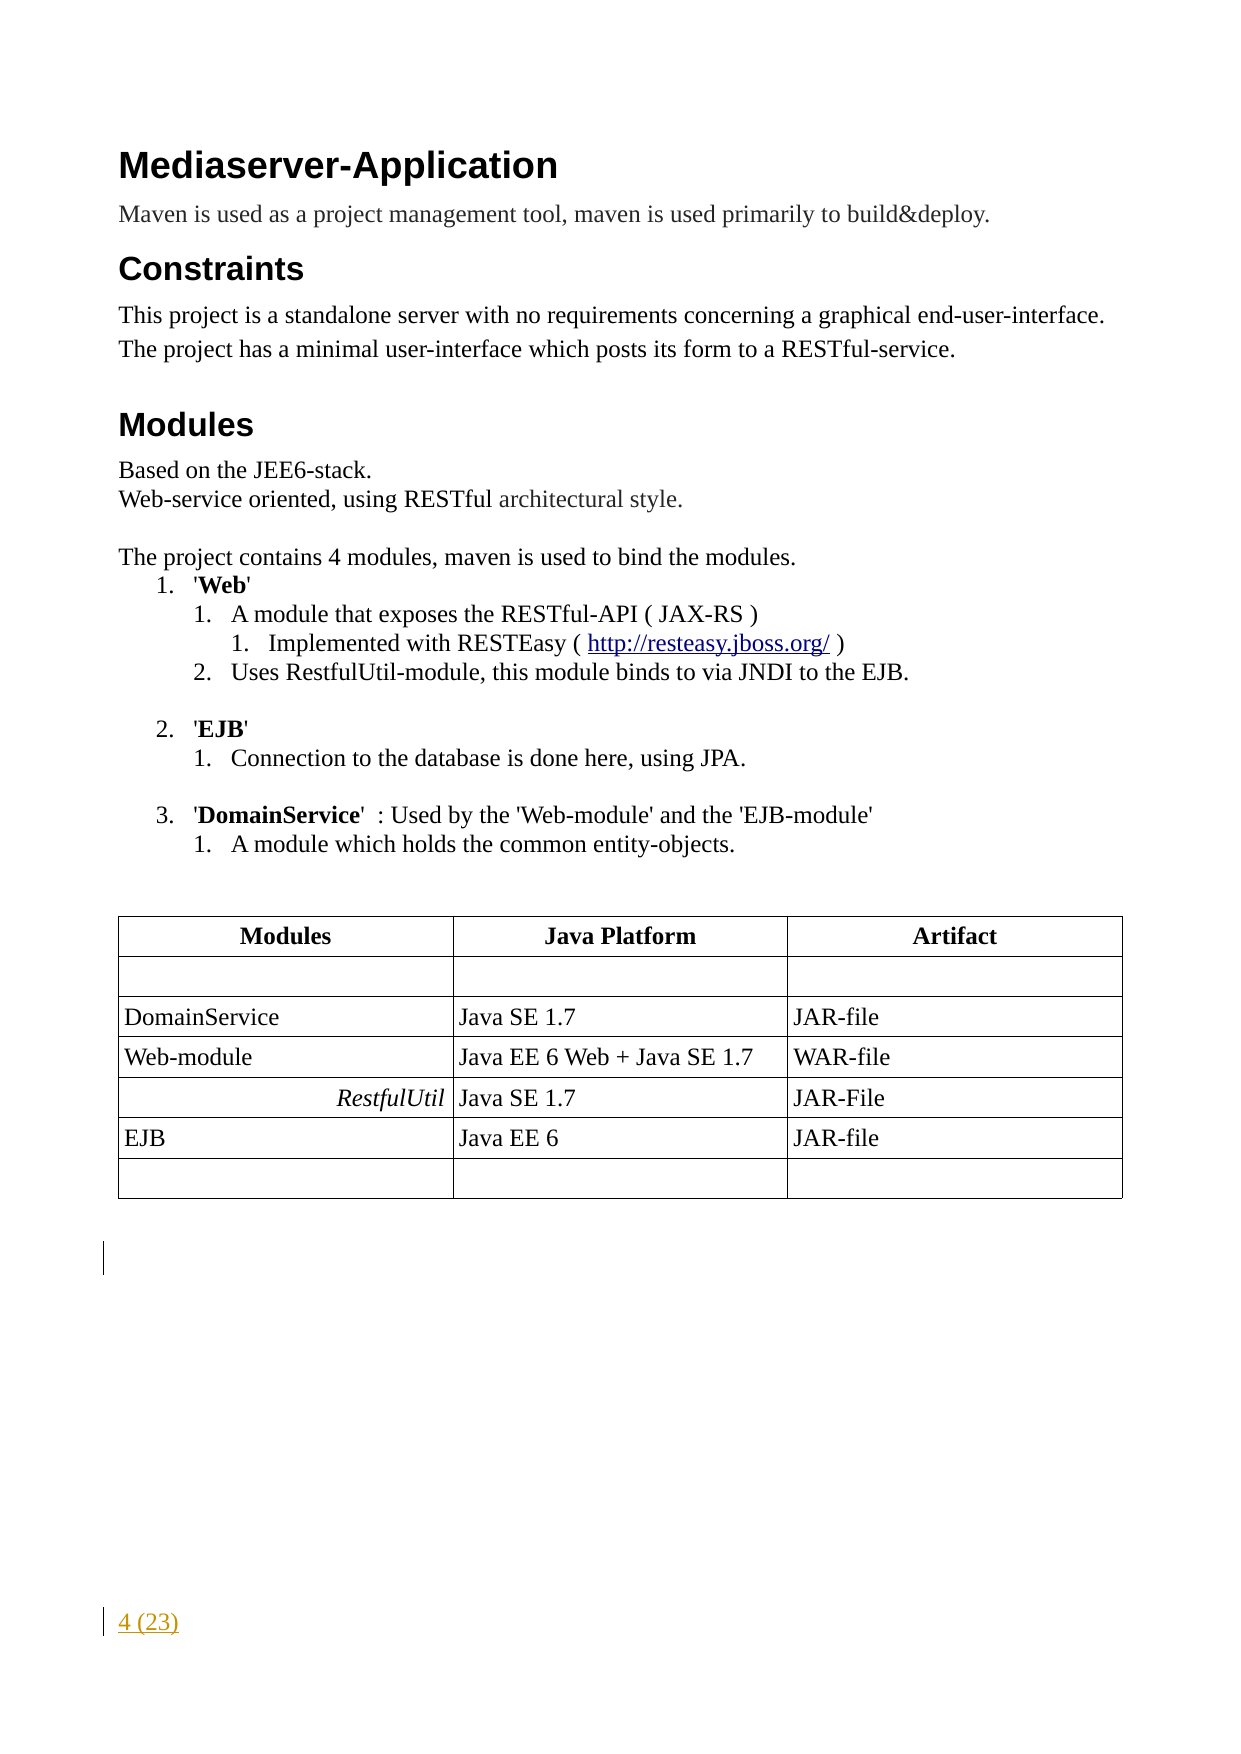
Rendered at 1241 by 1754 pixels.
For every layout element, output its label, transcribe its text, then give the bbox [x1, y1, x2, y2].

table_cell [454, 957, 787, 996]
list Implemented with RESTEasy ( http://resteasy.jboss.org/ ) [231, 628, 1122, 657]
list A module which holds the common entity-objects. [193, 829, 1122, 858]
table_cell [788, 957, 1122, 996]
table_cell [454, 1159, 787, 1198]
table_cell JAR-file [788, 1118, 1122, 1157]
table_cell Java EE 6 Web + Java SE 1.7 [454, 1037, 787, 1077]
list 'Web' [156, 571, 1122, 599]
table_header Java Platform [454, 917, 787, 956]
list Connection to the database is done here, using JPA. [193, 743, 1122, 772]
table_cell WAR-file [788, 1037, 1122, 1077]
table_cell Web-module [119, 1037, 453, 1077]
subtitle Constraints [118, 249, 1122, 287]
table_cell Java SE 1.7 [454, 997, 787, 1036]
list 'EJB' [156, 714, 1122, 743]
table_header Artifact [788, 917, 1122, 956]
table_cell Java EE 6 [454, 1118, 787, 1157]
table_cell JAR-file [788, 997, 1122, 1036]
table_cell [788, 1159, 1122, 1198]
table_cell JAR-File [788, 1078, 1122, 1117]
text Based on the JEE6-stack. [118, 456, 1122, 484]
list Uses RestfulUtil-module, this module binds to via JNDI to the EJB. [193, 657, 1122, 686]
table_cell [119, 957, 453, 996]
subtitle Mediaserver-Application [118, 143, 1122, 187]
text Web-service oriented, using RESTful architectural style. [118, 484, 1122, 513]
text Maven is used as a project management tool, maven is used primarily to build&deploy. [118, 199, 1122, 228]
list A module that exposes the RESTful-API ( JAX-RS ) [193, 599, 1122, 628]
table_cell [119, 1159, 453, 1198]
table_header Modules [119, 917, 453, 956]
table_cell RestfulUtil [119, 1078, 453, 1117]
table_cell EJB [119, 1118, 453, 1157]
text This project is a standalone server with no requirements concerning a graphical end-user-interface. The project has a minimal user-interface which posts its form to a RESTful-service. [118, 300, 1122, 363]
list 'DomainService' : Used by the 'Web-module' and the 'EJB-module' [156, 801, 1122, 829]
table_cell Java SE 1.7 [454, 1078, 787, 1117]
text The project contains 4 modules, maven is used to bind the modules. [118, 542, 1122, 571]
subtitle Modules [118, 404, 1122, 443]
table_cell DomainService [119, 997, 453, 1036]
